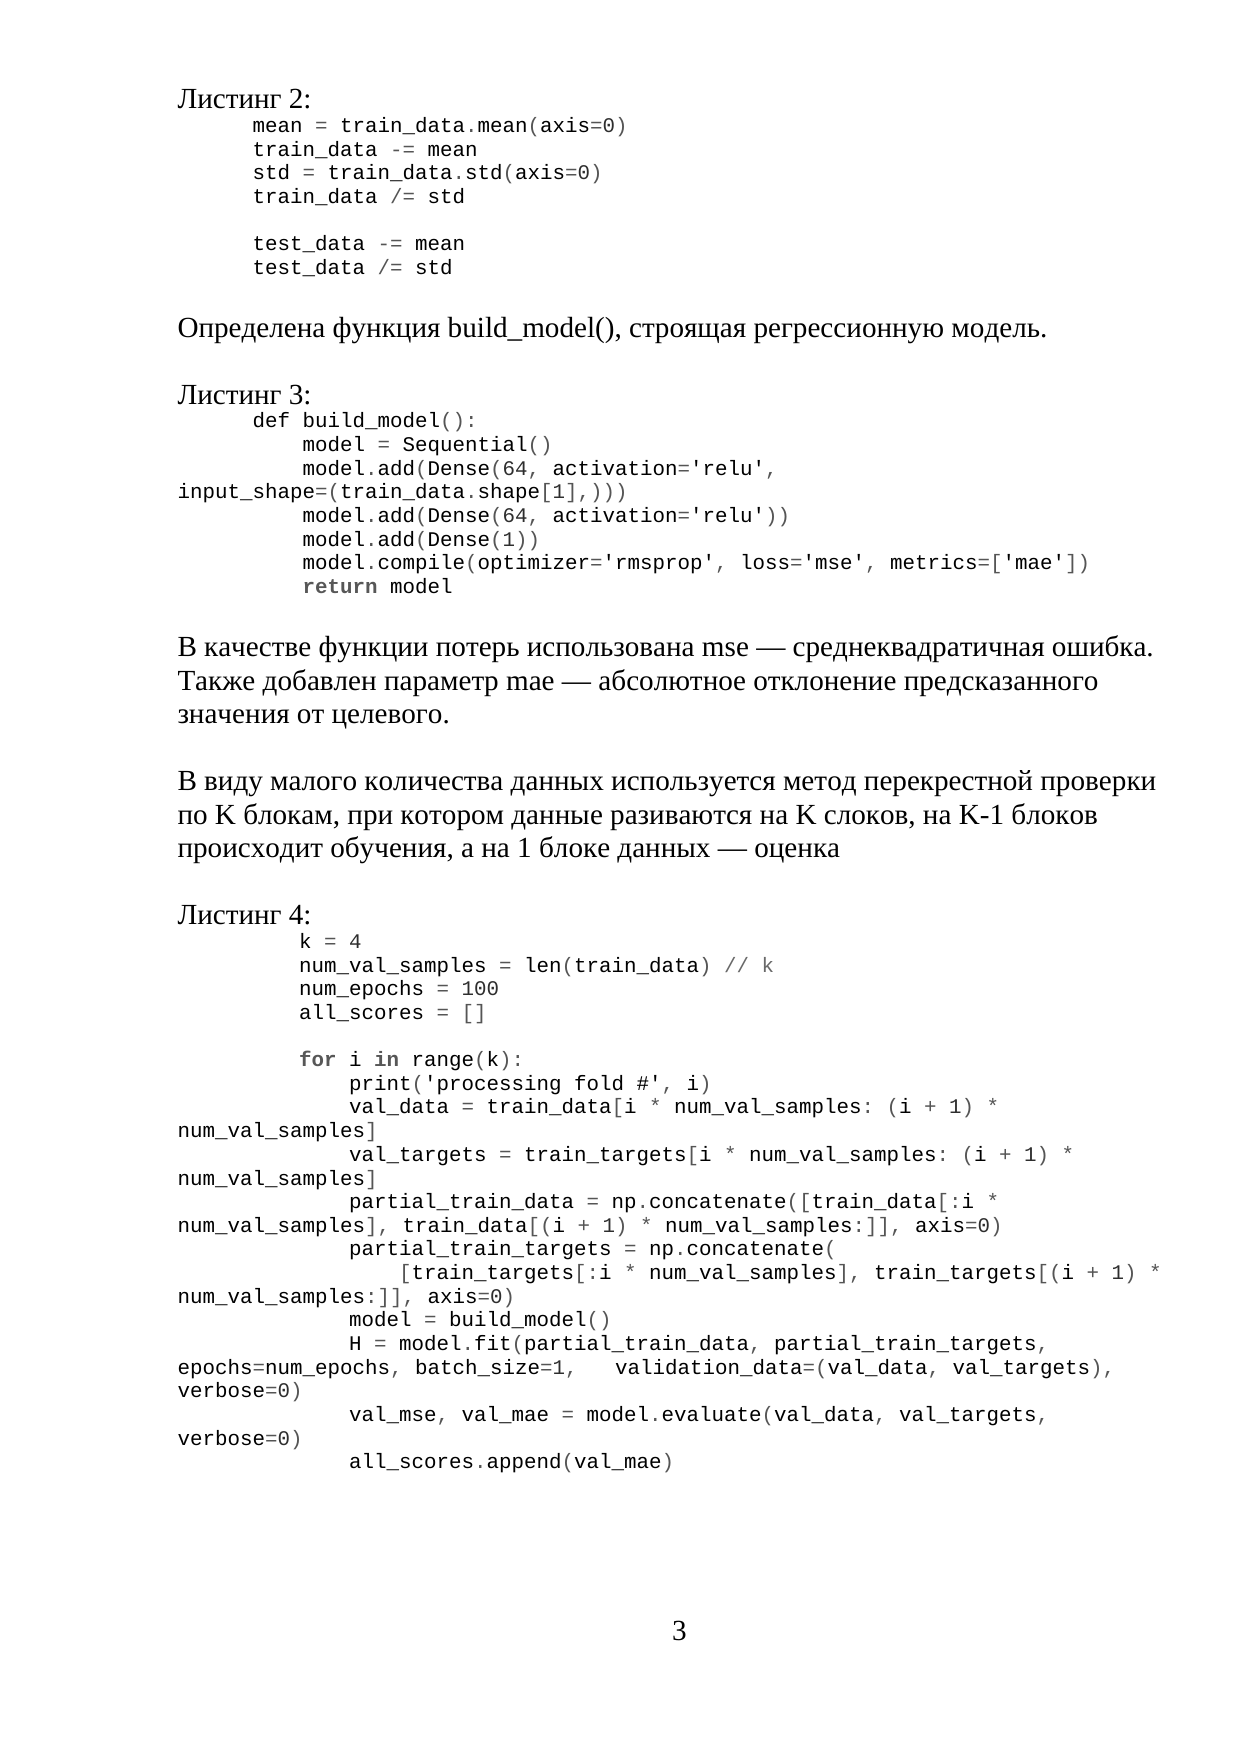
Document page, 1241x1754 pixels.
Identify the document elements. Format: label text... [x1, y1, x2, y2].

text H = model.fit(partial_train_data, partial_train_targets, epochs=num_epochs, batch_size=1, validation_data=(val_data, val_targets), verbose=0) [177, 1333, 1181, 1404]
text model.compile(optimizer='rmsprop', loss='mse', metrics=['mae']) [177, 552, 1181, 576]
text Листинг 4: [177, 897, 1181, 931]
text all_scores.append(val_mae) [177, 1451, 1181, 1475]
text [train_targets[:i * num_val_samples], train_targets[(i + 1) * num_val_samples:]], axis=0) [177, 1262, 1181, 1309]
text print('processing fold #', i) [177, 1073, 1181, 1097]
text train_data -= mean [177, 138, 1181, 162]
text Листинг 3: [177, 377, 1181, 411]
text model = Sequential() [177, 434, 1181, 458]
text В качестве функции потерь использована mse — среднеквадратичная ошибка. Также добавлен параметр mae — абсолютное отклонение предсказанного значения от целевого. [177, 629, 1181, 730]
text num_val_samples = len(train_data) // k [177, 955, 1181, 978]
text test_data /= std [177, 257, 1181, 280]
text test_data -= mean [177, 233, 1181, 257]
text val_targets = train_targets[i * num_val_samples: (i + 1) * num_val_samples] [177, 1144, 1181, 1191]
text return model [177, 576, 1181, 600]
text model.add(Dense(64, activation='relu', input_shape=(train_data.shape[1],))) [177, 458, 1181, 505]
text k = 4 [177, 931, 1181, 955]
text model = build_model() [177, 1309, 1181, 1333]
text for i in range(k): [177, 1049, 1181, 1073]
text Определена функция build_model(), строящая регрессионную модель. [177, 310, 1181, 343]
text Листинг 2: [177, 81, 1181, 115]
text В виду малого количества данных используется метод перекрестной проверки по K блокам, при котором данные разиваются на K слоков, на K-1 блоков происходит обучения, а на 1 блоке данных — оценка [177, 763, 1181, 864]
text model.add(Dense(64, activation='relu')) [177, 505, 1181, 529]
text mean = train_data.mean(axis=0) [177, 115, 1181, 138]
text partial_train_data = np.concatenate([train_data[:i * num_val_samples], train_data[(i + 1) * num_val_samples:]], axis=0) [177, 1191, 1181, 1238]
text train_data /= std [177, 186, 1181, 209]
text def build_model(): [177, 411, 1181, 434]
text val_mse, val_mae = model.evaluate(val_data, val_targets, verbose=0) [177, 1404, 1181, 1451]
text model.add(Dense(1)) [177, 529, 1181, 552]
text partial_train_targets = np.concatenate( [177, 1238, 1181, 1262]
text val_data = train_data[i * num_val_samples: (i + 1) * num_val_samples] [177, 1097, 1181, 1144]
text all_scores = [] [177, 1002, 1181, 1026]
text num_epochs = 100 [177, 978, 1181, 1002]
text std = train_data.std(axis=0) [177, 162, 1181, 186]
